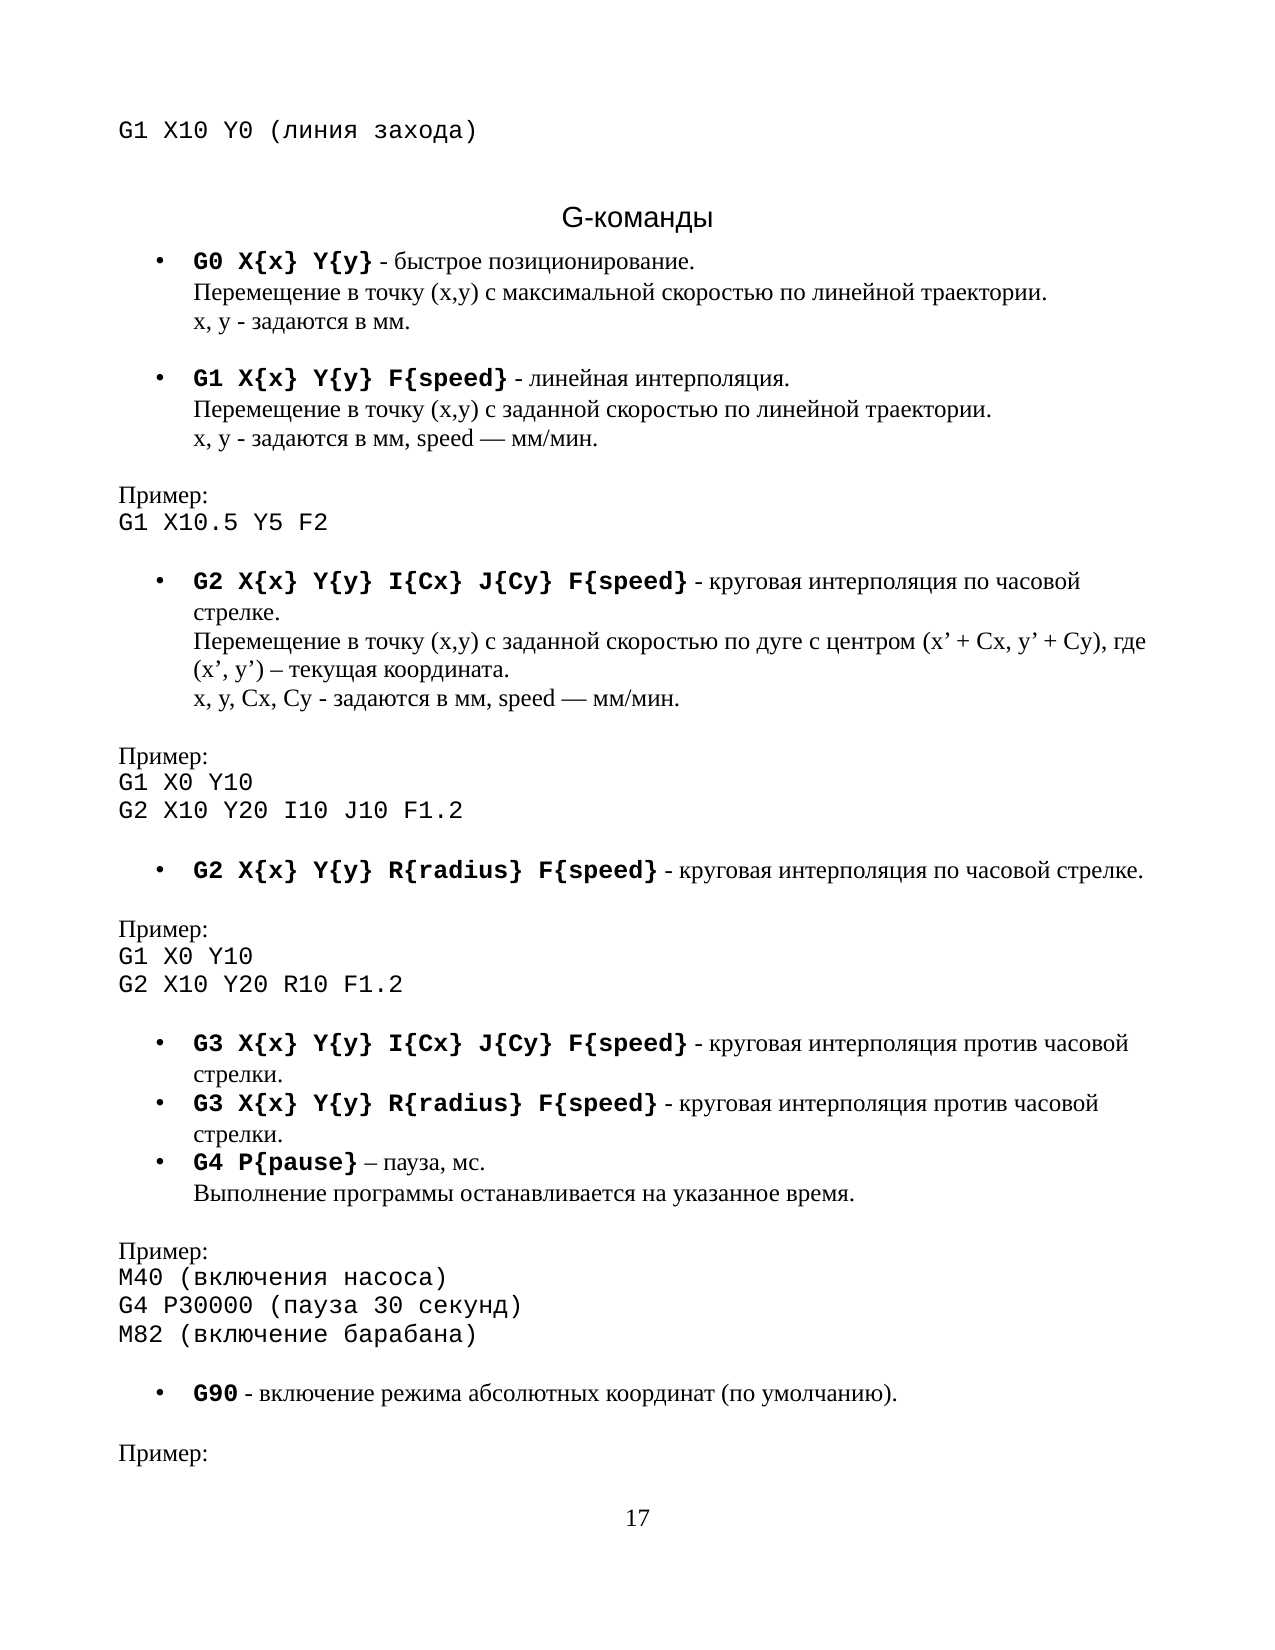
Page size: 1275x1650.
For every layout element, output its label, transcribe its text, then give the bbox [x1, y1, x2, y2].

text G2 X10 Y20 I10 J10 F1.2 [118, 798, 1157, 826]
text M40 (включения насоса) [118, 1264, 1157, 1293]
text G1 X10 Y0 (линия захода) [118, 118, 1157, 146]
list G3 X{x} Y{y} R{radius} F{speed} - круговая интерполяция против часовой стрелки. [156, 1088, 1157, 1147]
list G4 P{pause} – пауза, мс. [156, 1147, 1157, 1178]
text Пример: [118, 914, 1157, 943]
list G2 X{x} Y{y} R{radius} F{speed} - круговая интерполяция по часовой стрелке. [156, 855, 1157, 886]
text G1 X0 Y10 [118, 769, 1157, 798]
subtitle G-команды [118, 200, 1157, 234]
text Пример: [118, 741, 1157, 769]
text G1 X10.5 Y5 F2 [118, 509, 1157, 537]
text Пример: [118, 1438, 1157, 1467]
list x, y, Cx, Cy - задаются в мм, speed — мм/мин. [156, 683, 1157, 712]
list G90 - включение режима абсолютных координат (по умолчанию). [156, 1378, 1157, 1409]
list Перемещение в точку (x,y) с заданной скоростью по дуге с центром (x’ + Cx, y’ + Cy), где (x’, y’) – текущая координата. [156, 626, 1157, 683]
text Пример: [118, 1236, 1157, 1264]
list x, y - задаются в мм. [156, 306, 1157, 334]
list Перемещение в точку (x,y) с максимальной скоростью по линейной траектории. [156, 277, 1157, 306]
list G2 X{x} Y{y} I{Cx} J{Cy} F{speed} - круговая интерполяция по часовой стрелке. [156, 566, 1157, 626]
text G2 X10 Y20 R10 F1.2 [118, 972, 1157, 1000]
list Выполнение программы останавливается на указанное время. [156, 1178, 1157, 1207]
text M82 (включение барабана) [118, 1321, 1157, 1349]
text G4 P30000 (пауза 30 секунд) [118, 1293, 1157, 1321]
text Пример: [118, 480, 1157, 509]
list G0 X{x} Y{y} - быстрое позиционирование. [156, 246, 1157, 277]
list G1 X{x} Y{y} F{speed} - линейная интерполяция. [156, 363, 1157, 394]
list G3 X{x} Y{y} I{Cx} J{Cy} F{speed} - круговая интерполяция против часовой стрелки. [156, 1028, 1157, 1088]
list Перемещение в точку (x,y) с заданной скоростью по линейной траектории. [156, 394, 1157, 423]
text G1 X0 Y10 [118, 943, 1157, 972]
list x, y - задаются в мм, speed — мм/мин. [156, 423, 1157, 452]
